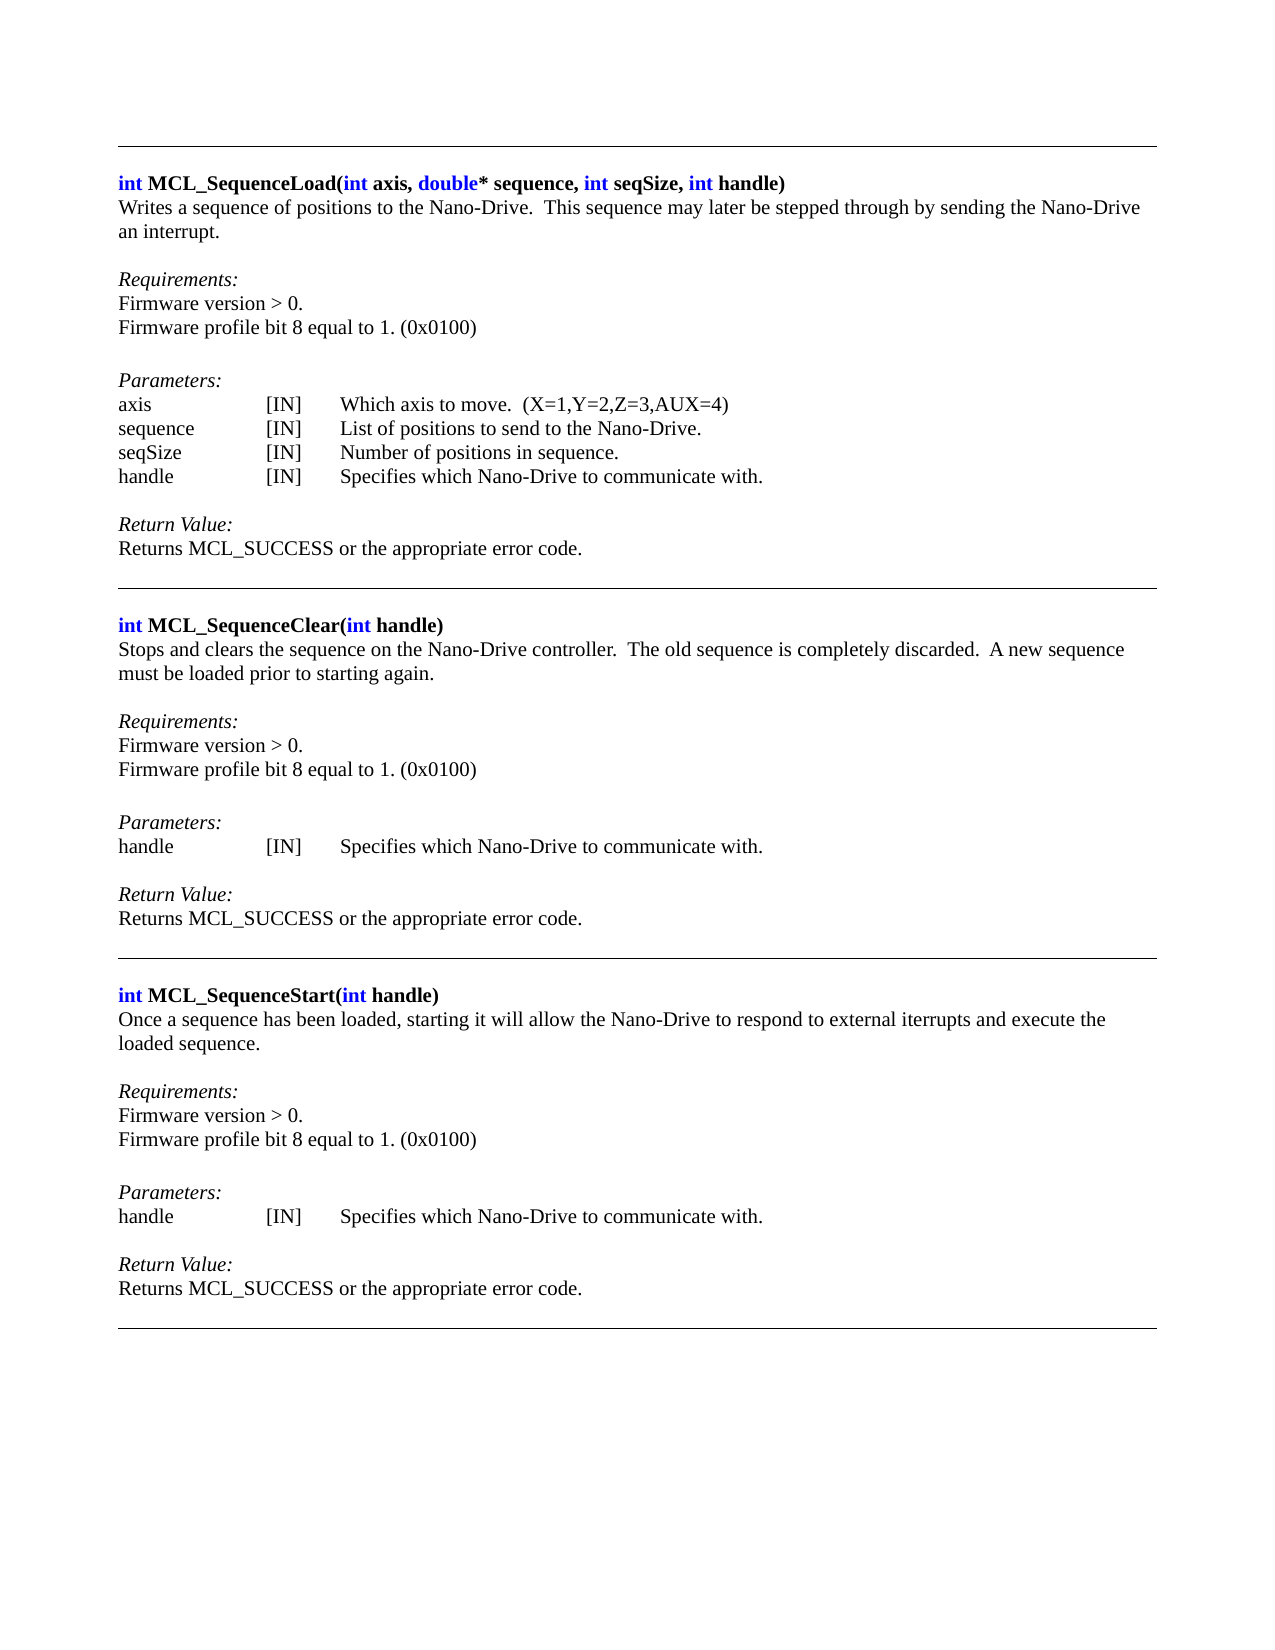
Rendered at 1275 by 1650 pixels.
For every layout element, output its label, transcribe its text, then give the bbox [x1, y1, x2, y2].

text Returns MCL_SUCCESS or the appropriate error code. [118, 906, 1157, 930]
text Stops and clears the sequence on the Nano-Drive controller. The old sequence is completely discarded. A new sequence must be loaded prior to starting again. [118, 637, 1157, 685]
text Firmware profile bit 8 equal to 1. (0x0100) [118, 757, 1157, 781]
text handle [IN] Specifies which Nano-Drive to communicate with. [118, 834, 1157, 858]
text Return Value: [118, 512, 1157, 536]
text Return Value: [118, 882, 1157, 906]
text int MCL_SequenceStart(int handle) [118, 982, 1157, 1007]
text Requirements: [118, 267, 1157, 291]
text Requirements: [118, 709, 1157, 733]
text Parameters: [118, 1180, 1157, 1204]
text Parameters: [118, 368, 1157, 392]
text handle [IN] Specifies which Nano-Drive to communicate with. [118, 464, 1157, 488]
text Writes a sequence of positions to the Nano-Drive. This sequence may later be stepped through by sending the Nano-Drive an interrupt. [118, 194, 1157, 243]
text Returns MCL_SUCCESS or the appropriate error code. [118, 536, 1157, 560]
text Once a sequence has been loaded, starting it will allow the Nano-Drive to respond to external iterrupts and execute the loaded sequence. [118, 1007, 1157, 1055]
text Firmware version > 0. [118, 733, 1157, 757]
text Returns MCL_SUCCESS or the appropriate error code. [118, 1276, 1157, 1300]
text handle [IN] Specifies which Nano-Drive to communicate with. [118, 1204, 1157, 1228]
text axis [IN] Which axis to move. (X=1,Y=2,Z=3,AUX=4) [118, 392, 1157, 416]
text Firmware version > 0. [118, 1103, 1157, 1127]
text Requirements: [118, 1079, 1157, 1103]
text int MCL_SequenceClear(int handle) [118, 613, 1157, 637]
text Firmware profile bit 8 equal to 1. (0x0100) [118, 1127, 1157, 1151]
text sequence [IN] List of positions to send to the Nano-Drive. [118, 416, 1157, 440]
text seqSize [IN] Number of positions in sequence. [118, 440, 1157, 464]
text Firmware version > 0. [118, 291, 1157, 315]
text Return Value: [118, 1252, 1157, 1276]
text Firmware profile bit 8 equal to 1. (0x0100) [118, 315, 1157, 339]
text int MCL_SequenceLoad(int axis, double* sequence, int seqSize, int handle) [118, 171, 1157, 194]
text Parameters: [118, 810, 1157, 834]
